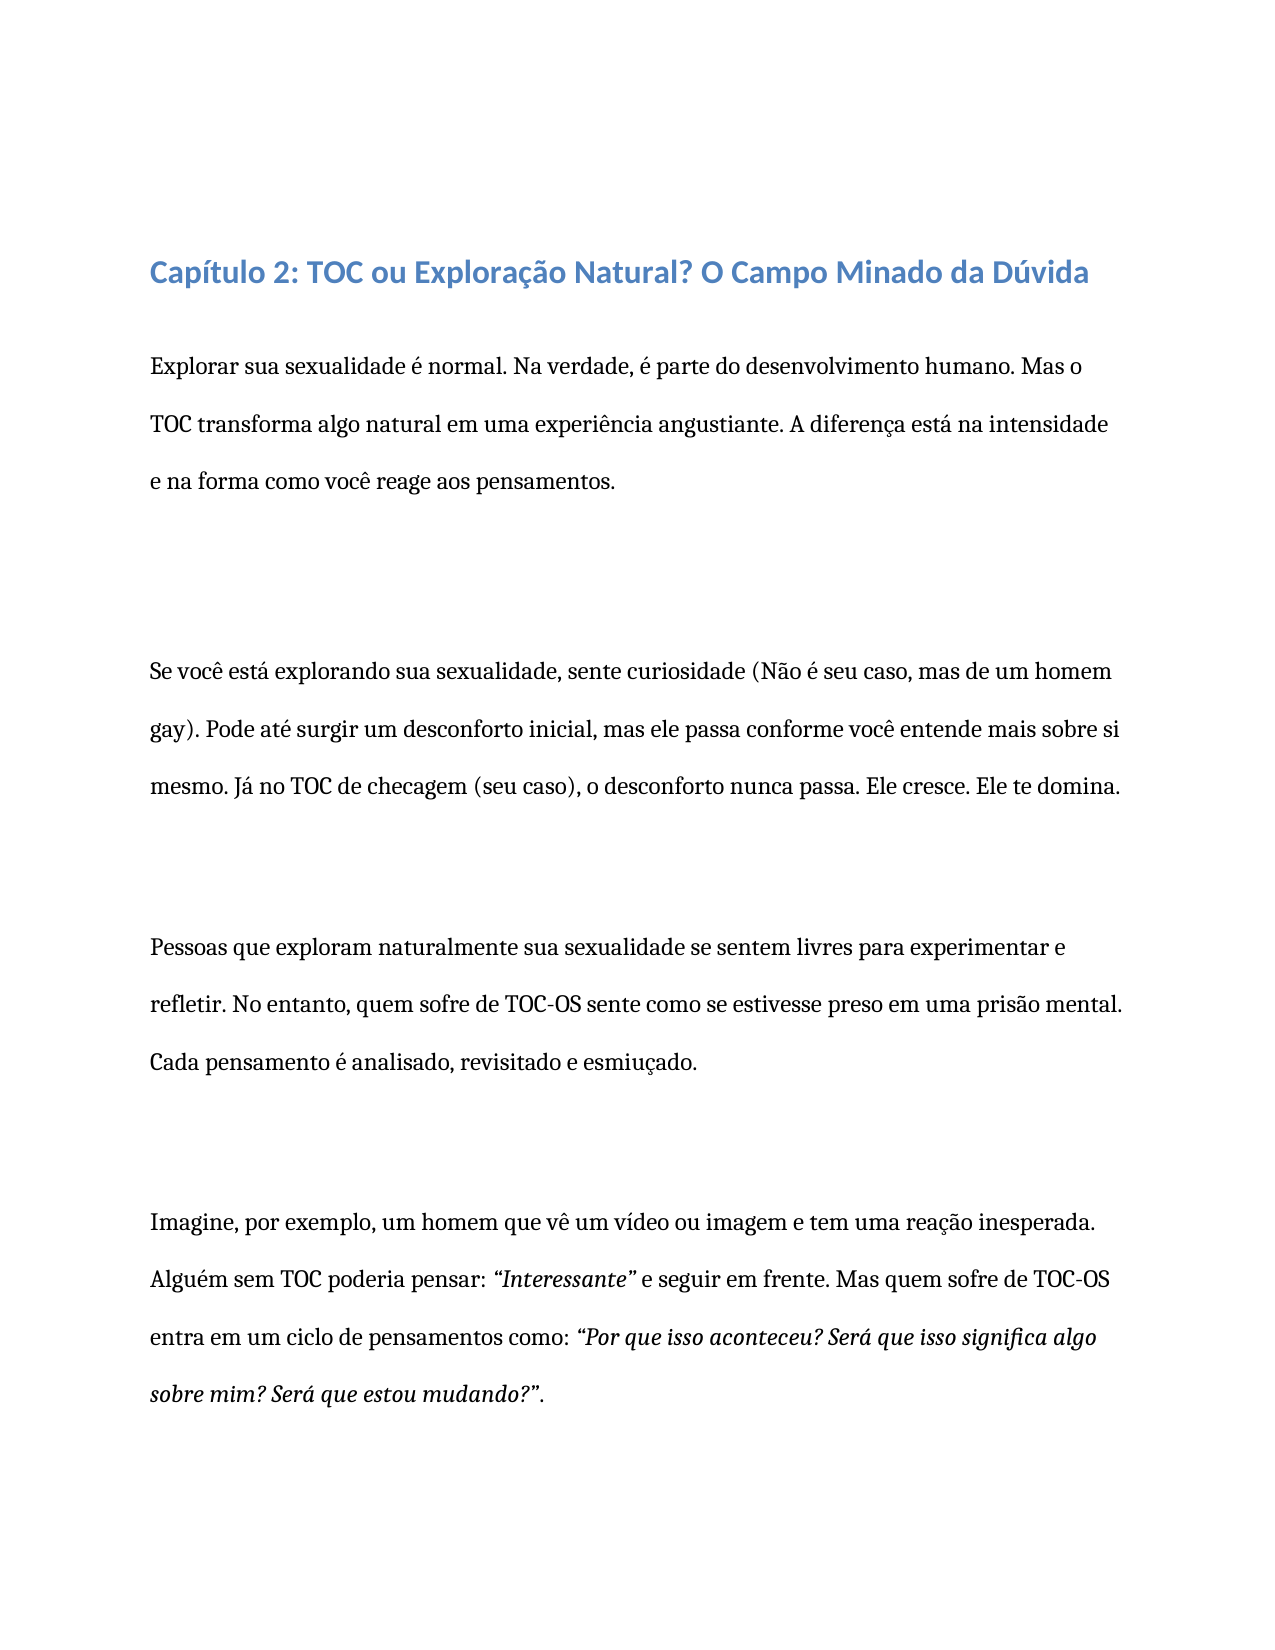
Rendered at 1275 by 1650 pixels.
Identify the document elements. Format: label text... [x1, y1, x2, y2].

text Imagine, por exemplo, um homem que vê um vídeo ou imagem e tem uma reação inesperada. Alguém sem TOC poderia pensar: “Interessante” e seguir em frente. Mas quem sofre de TOC-OS entra em um ciclo de pensamentos como: “Por que isso aconteceu? Será que isso significa algo sobre mim? Será que estou mudando?”. [150, 1208, 1125, 1409]
text Se você está explorando sua sexualidade, sente curiosidade (Não é seu caso, mas de um homem gay). Pode até surgir um desconforto inicial, mas ele passa conforme você entende mais sobre si mesmo. Já no TOC de checagem (seu caso), o desconforto nunca passa. Ele cresce. Ele te domina. [150, 657, 1125, 801]
text Explorar sua sexualidade é normal. Na verdade, é parte do desenvolvimento humano. Mas o TOC transforma algo natural em uma experiência angustiante. A diferença está na intensidade e na forma como você reage aos pensamentos. [150, 352, 1125, 496]
subtitle Capítulo 2: TOC ou Exploração Natural? O Campo Minado da Dúvida [150, 251, 1125, 292]
text Pessoas que exploram naturalmente sua sexualidade se sentem livres para experimentar e refletir. No entanto, quem sofre de TOC-OS sente como se estivesse preso em uma prisão mental. Cada pensamento é analisado, revisitado e esmiuçado. [150, 932, 1125, 1076]
